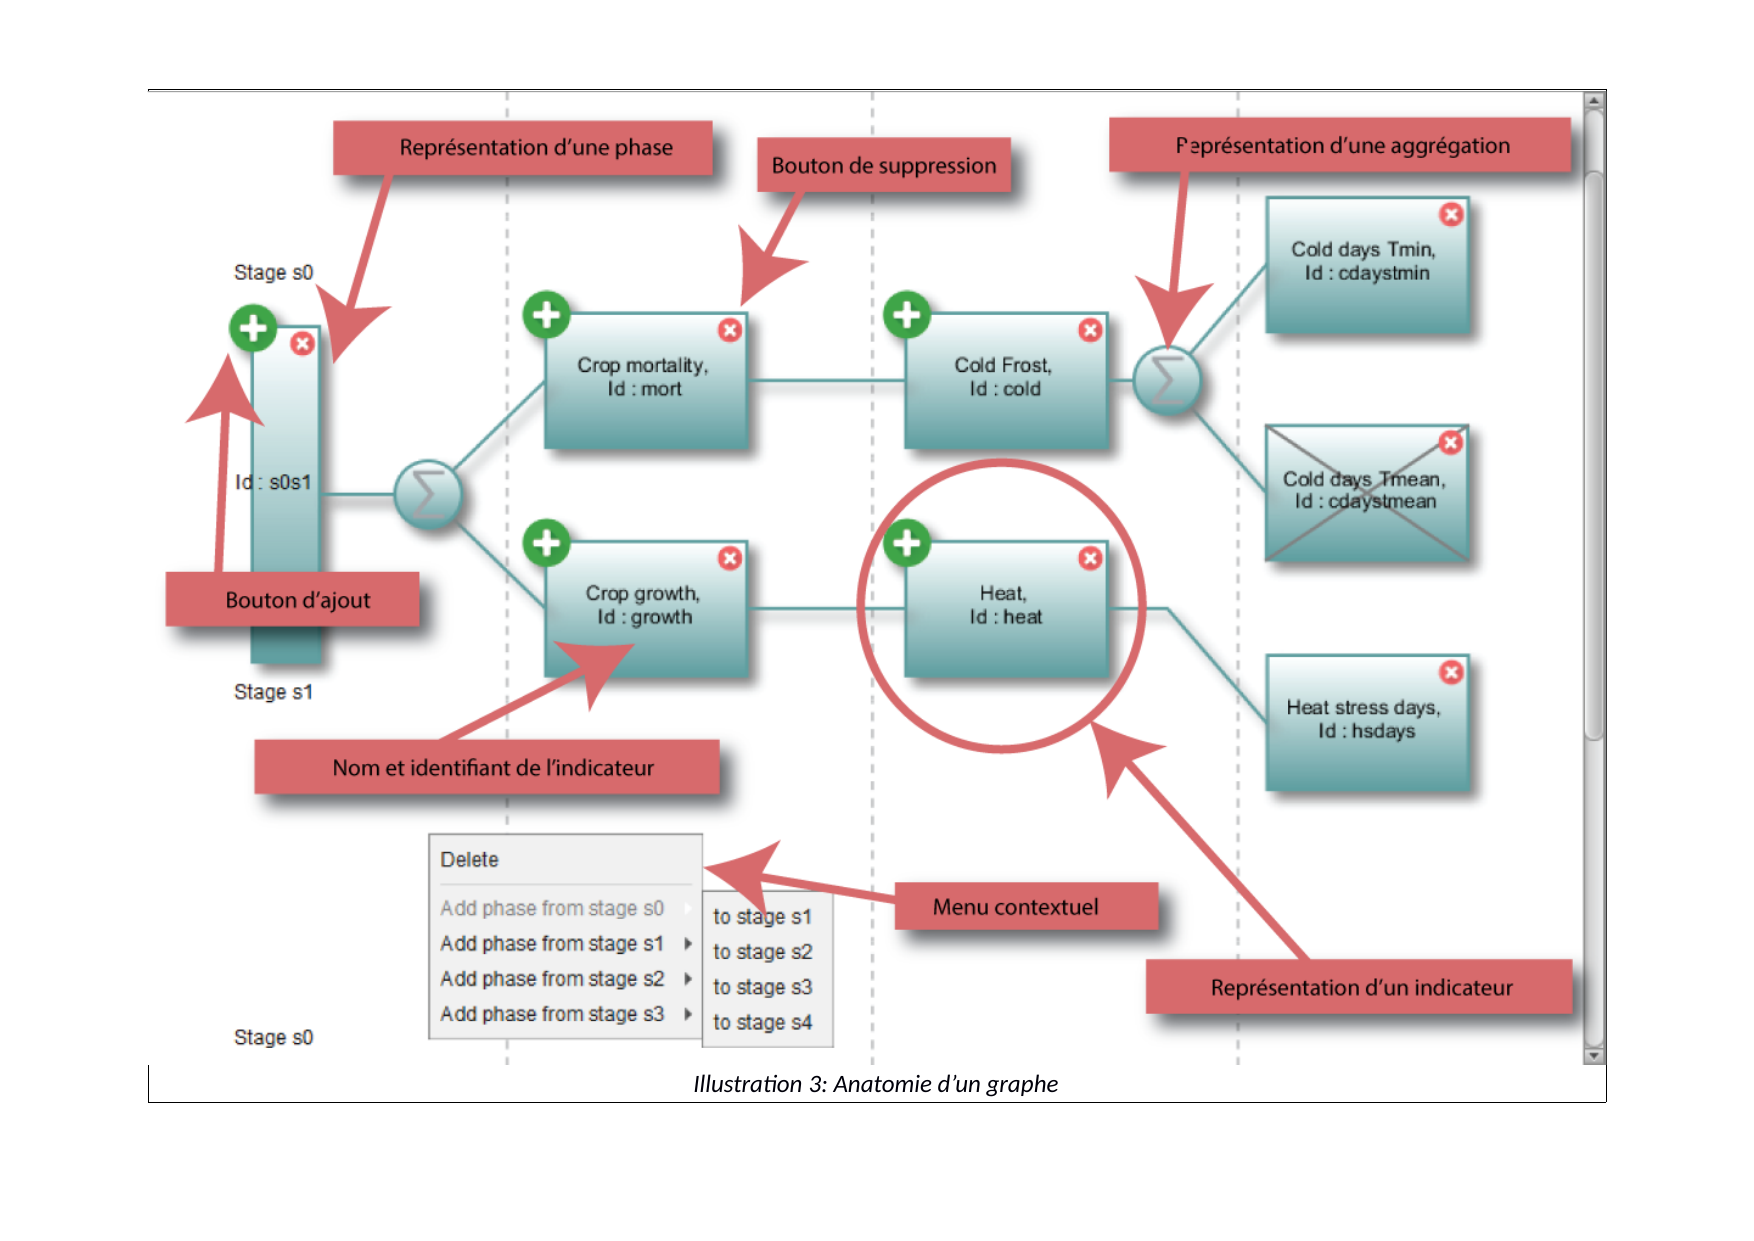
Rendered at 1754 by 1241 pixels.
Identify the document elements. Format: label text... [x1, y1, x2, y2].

picture [147, 91, 1607, 1065]
text Illustration 3: Anatomie d’un graphe [151, 1065, 1603, 1099]
